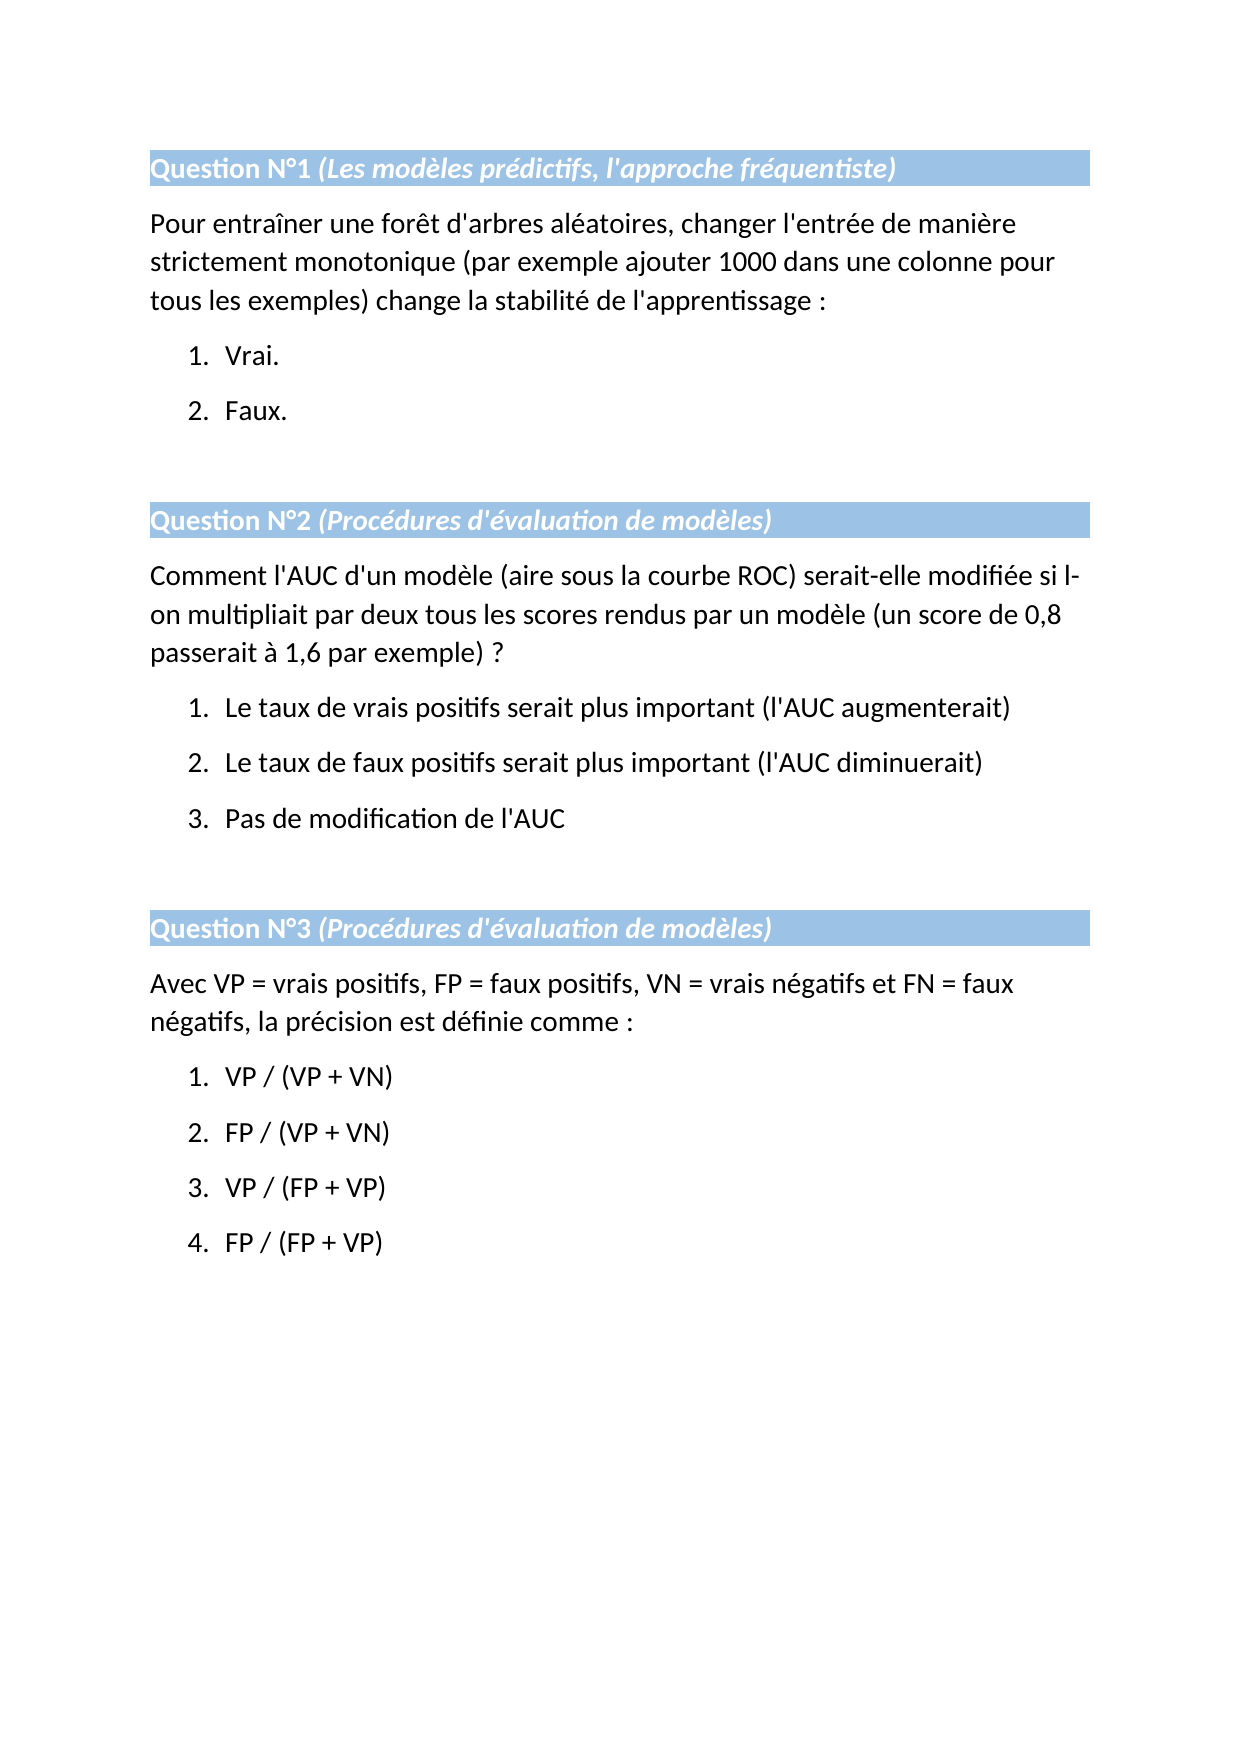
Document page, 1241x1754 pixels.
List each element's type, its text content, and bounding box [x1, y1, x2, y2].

list Le taux de faux positifs serait plus important (l'AUC diminuerait) [187, 744, 1090, 780]
text Question N°3 (Procédures d'évaluation de modèles) [150, 910, 1090, 946]
text Question N°2 (Procédures d'évaluation de modèles) [150, 502, 1090, 538]
list FP / (VP + VN) [187, 1114, 1090, 1149]
list Vrai. [187, 337, 1090, 373]
text Question N°1 (Les modèles prédictifs, l'approche fréquentiste) [150, 150, 1090, 186]
text Pour entraîner une forêt d'arbres aléatoires, changer l'entrée de manière strictement monotonique (par exemple ajouter 1000 dans une colonne pour tous les exemples) change la stabilité de l'apprentissage : [150, 205, 1090, 318]
list FP / (FP + VP) [187, 1224, 1090, 1259]
list Le taux de vrais positifs serait plus important (l'AUC augmenterait) [187, 689, 1090, 725]
list VP / (VP + VN) [187, 1058, 1090, 1094]
text Avec VP = vrais positifs, FP = faux positifs, VN = vrais négatifs et FN = faux négatifs, la précision est définie comme : [150, 965, 1090, 1039]
list Faux. [187, 392, 1090, 428]
list Pas de modification de l'AUC [187, 800, 1090, 835]
list VP / (FP + VP) [187, 1169, 1090, 1204]
text Comment l'AUC d'un modèle (aire sous la courbe ROC) serait-elle modifiée si l-on multipliait par deux tous les scores rendus par un modèle (un score de 0,8 passerait à 1,6 par exemple) ? [150, 557, 1090, 670]
